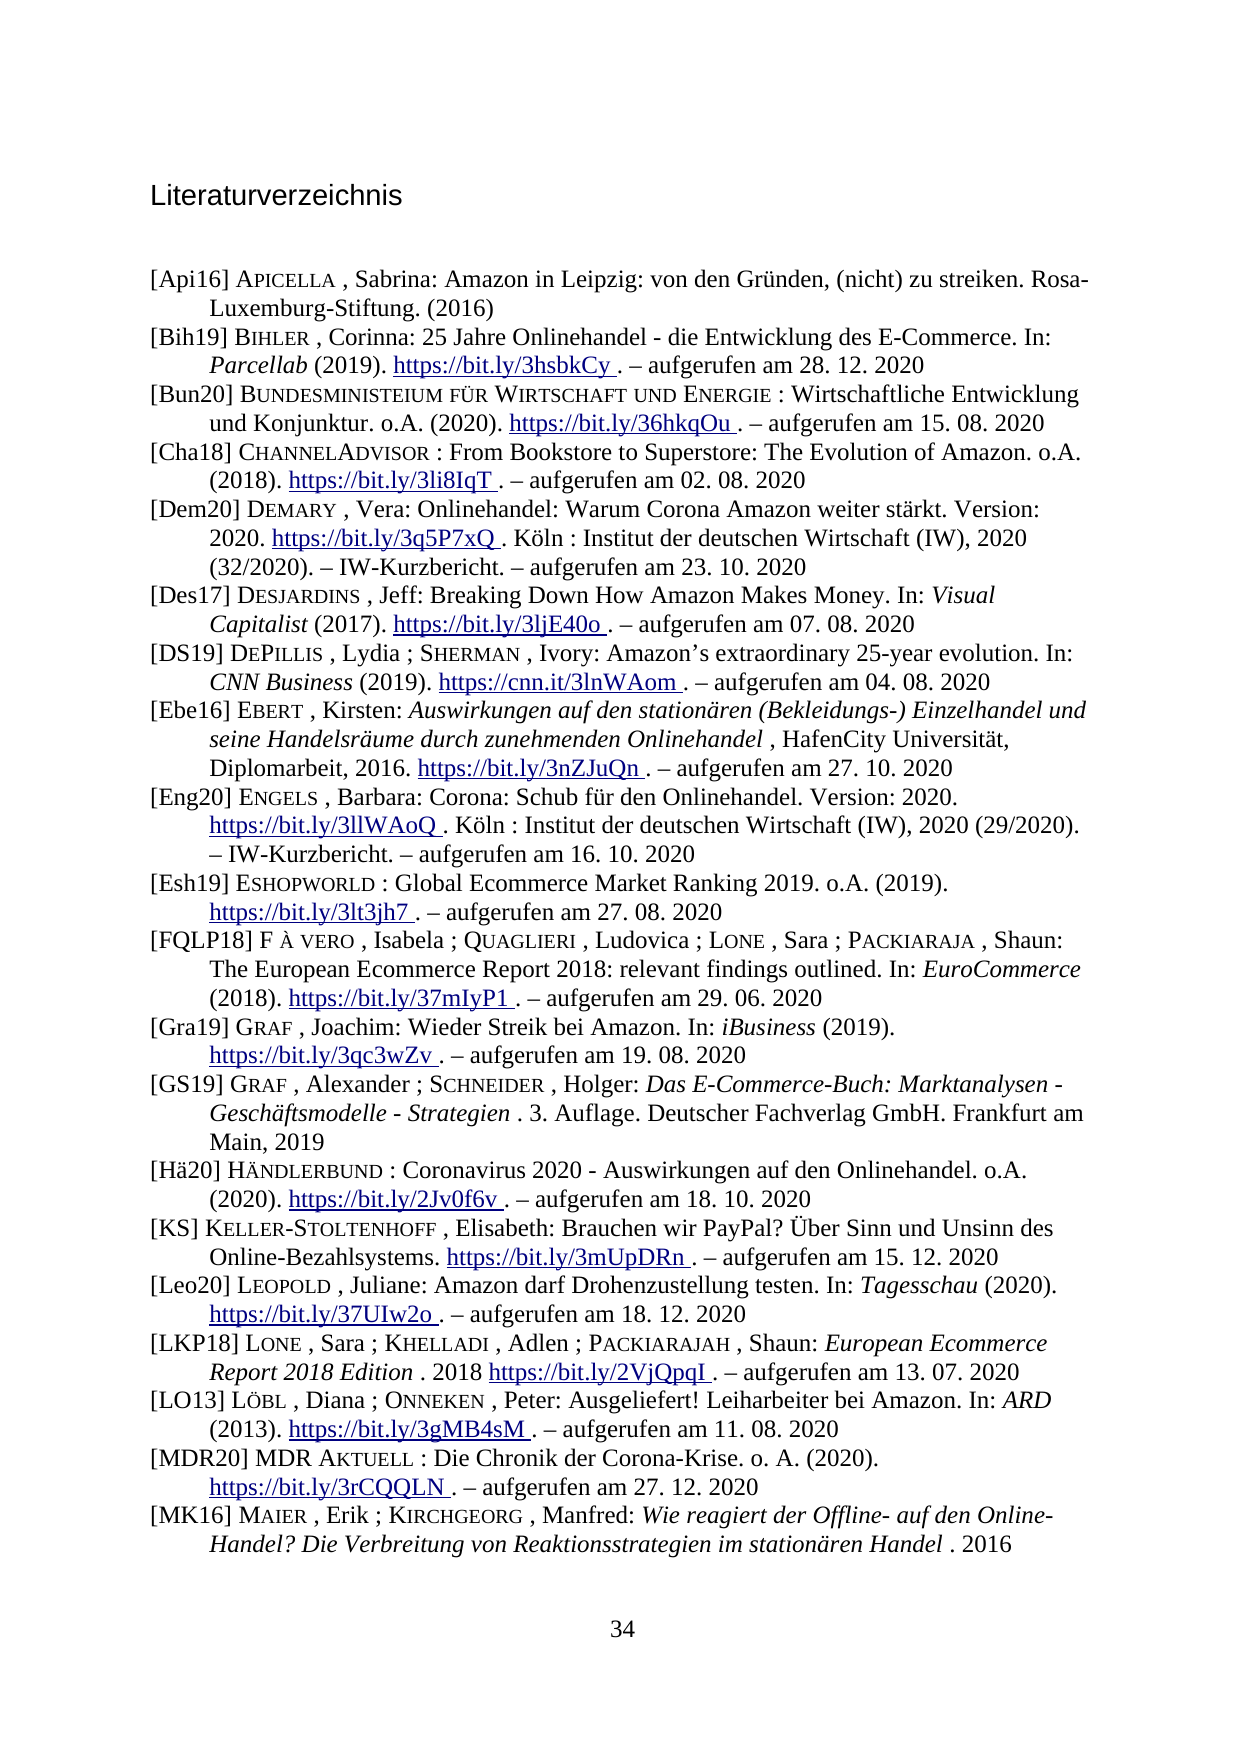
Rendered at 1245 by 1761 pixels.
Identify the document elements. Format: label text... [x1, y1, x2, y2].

subtitle Literaturverzeichnis [150, 178, 1095, 211]
text [MK16] Maier , Erik ; Kirchgeorg , Manfred: Wie reagiert der Offline- auf den Online-Handel? Die Verbreitung von Reaktionsstrategien im stationären Handel . 2016 [150, 1501, 1095, 1558]
text [KS] Keller-Stoltenhoff , Elisabeth: Brauchen wir PayPal? Über Sinn und Unsinn des Online-Bezahlsystems. https://bit.ly/3mUpDRn . – aufgerufen am 15. 12. 2020 [150, 1213, 1095, 1271]
text [Gra19] Graf , Joachim: Wieder Streik bei Amazon. In: iBusiness (2019). https://bit.ly/3qc3wZv . – aufgerufen am 19. 08. 2020 [150, 1012, 1095, 1069]
text [Cha18] ChannelAdvisor : From Bookstore to Superstore: The Evolution of Amazon. o.A. (2018). https://bit.ly/3li8IqT . – aufgerufen am 02. 08. 2020 [150, 437, 1095, 494]
text [Api16] Apicella , Sabrina: Amazon in Leipzig: von den Gründen, (nicht) zu streiken. Rosa-Luxemburg-Stiftung. (2016) [150, 264, 1095, 322]
text [LO13] Löbl , Diana ; Onneken , Peter: Ausgeliefert! Leiharbeiter bei Amazon. In: ARD (2013). https://bit.ly/3gMB4sM . – aufgerufen am 11. 08. 2020 [150, 1386, 1095, 1443]
text [Des17] Desjardins , Jeff: Breaking Down How Amazon Makes Money. In: Visual Capitalist (2017). https://bit.ly/3ljE40o . – aufgerufen am 07. 08. 2020 [150, 581, 1095, 638]
text [DS19] DePillis , Lydia ; Sherman , Ivory: Amazon’s extraordinary 25-year evolution. In: CNN Business (2019). https://cnn.it/3lnWAom . – aufgerufen am 04. 08. 2020 [150, 638, 1095, 696]
text [LKP18] Lone , Sara ; Khelladi , Adlen ; Packiarajah , Shaun: European Ecommerce Report 2018 Edition . 2018 https://bit.ly/2VjQpqI . – aufgerufen am 13. 07. 2020 [150, 1328, 1095, 1386]
text [Leo20] Leopold , Juliane: Amazon darf Drohenzustellung testen. In: Tagesschau (2020). https://bit.ly/37UIw2o . – aufgerufen am 18. 12. 2020 [150, 1271, 1095, 1328]
text [Bih19] Bihler , Corinna: 25 Jahre Onlinehandel - die Entwicklung des E-Commerce. In: Parcellab (2019). https://bit.ly/3hsbkCy . – aufgerufen am 28. 12. 2020 [150, 322, 1095, 379]
text [Dem20] Demary , Vera: Onlinehandel: Warum Corona Amazon weiter stärkt. Version: 2020. https://bit.ly/3q5P7xQ . Köln : Institut der deutschen Wirtschaft (IW), 2020 (32/2020). – IW-Kurzbericht. – aufgerufen am 23. 10. 2020 [150, 494, 1095, 581]
text [GS19] Graf , Alexander ; Schneider , Holger: Das E-Commerce-Buch: Marktanalysen - Geschäftsmodelle - Strategien . 3. Auflage. Deutscher Fachverlag GmbH. Frankfurt am Main, 2019 [150, 1069, 1095, 1156]
text [MDR20] MDR Aktuell : Die Chronik der Corona-Krise. o. A. (2020). https://bit.ly/3rCQQLN . – aufgerufen am 27. 12. 2020 [150, 1443, 1095, 1501]
text [Eng20] Engels , Barbara: Corona: Schub für den Onlinehandel. Version: 2020. https://bit.ly/3llWAoQ . Köln : Institut der deutschen Wirtschaft (IW), 2020 (29/2020). – IW-Kurzbericht. – aufgerufen am 16. 10. 2020 [150, 782, 1095, 868]
text [Hä20] Händlerbund : Coronavirus 2020 - Auswirkungen auf den Onlinehandel. o.A. (2020). https://bit.ly/2Jv0f6v . – aufgerufen am 18. 10. 2020 [150, 1156, 1095, 1213]
text [Esh19] Eshopworld : Global Ecommerce Market Ranking 2019. o.A. (2019). https://bit.ly/3lt3jh7 . – aufgerufen am 27. 08. 2020 [150, 868, 1095, 926]
text [Bun20] Bundesministeium für Wirtschaft und Energie : Wirtschaftliche Entwicklung und Konjunktur. o.A. (2020). https://bit.ly/36hkqOu . – aufgerufen am 15. 08. 2020 [150, 379, 1095, 437]
text [FQLP18] F à vero , Isabela ; Quaglieri , Ludovica ; Lone , Sara ; Packiaraja , Shaun: The European Ecommerce Report 2018: relevant findings outlined. In: EuroCommerce (2018). https://bit.ly/37mIyP1 . – aufgerufen am 29. 06. 2020 [150, 926, 1095, 1012]
text [Ebe16] Ebert , Kirsten: Auswirkungen auf den stationären (Bekleidungs-) Einzelhandel und seine Handelsräume durch zunehmenden Onlinehandel , HafenCity Universität, Diplomarbeit, 2016. https://bit.ly/3nZJuQn . – aufgerufen am 27. 10. 2020 [150, 696, 1095, 782]
